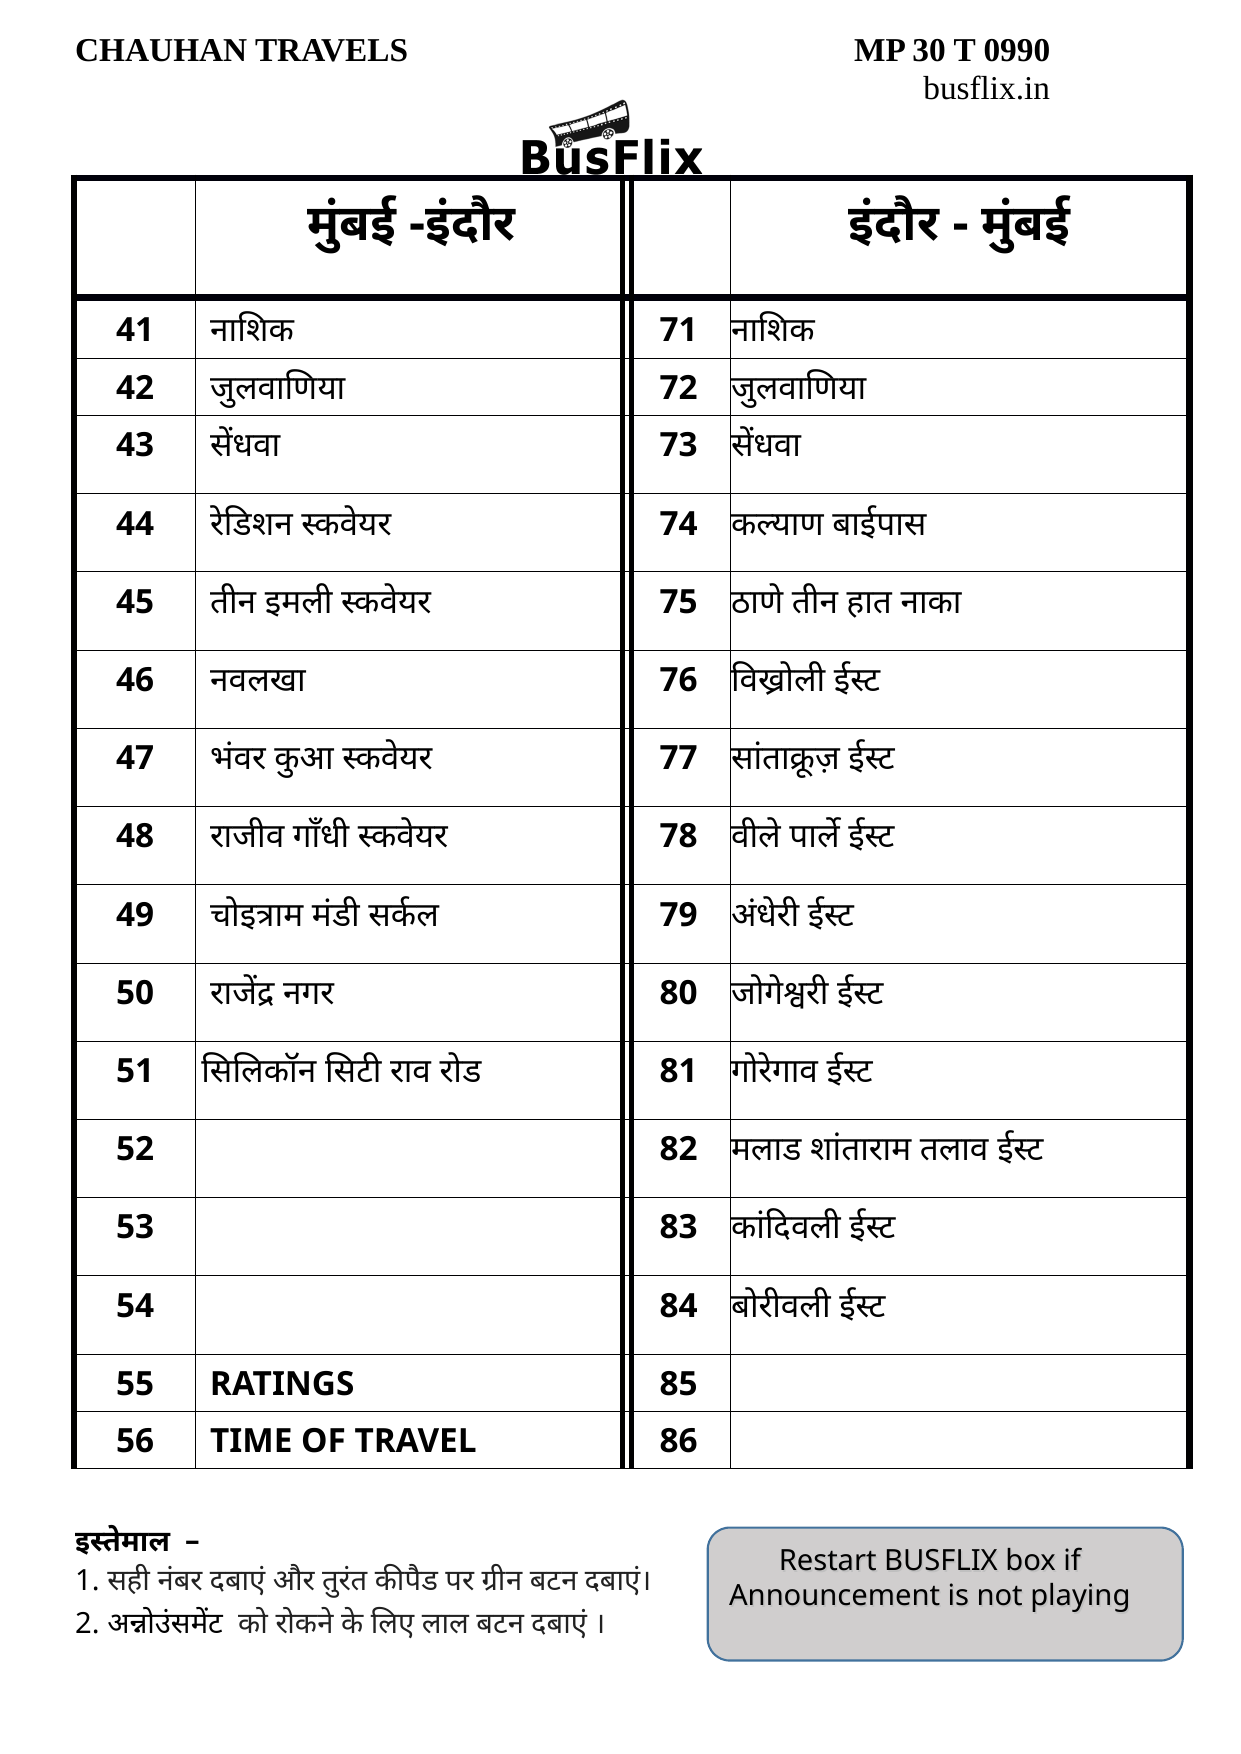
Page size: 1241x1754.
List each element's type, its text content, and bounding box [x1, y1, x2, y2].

table_cell 75 [634, 572, 730, 649]
table_cell 83 [634, 1198, 730, 1275]
table_cell 78 [634, 807, 730, 884]
table_cell 73 [634, 416, 730, 493]
table_cell गोरेगाव ईस्ट [731, 1042, 1186, 1119]
table_cell जुलवाणिया [196, 359, 620, 415]
table_cell [731, 1355, 1186, 1411]
table_cell 47 [77, 729, 195, 806]
table_cell 45 [77, 572, 195, 649]
table_cell मलाड शांताराम तलाव ईस्ट [731, 1120, 1186, 1197]
table_cell 80 [634, 964, 730, 1041]
table_cell बोरीवली ईस्ट [731, 1276, 1186, 1353]
table_cell 41 [77, 301, 195, 357]
table_cell रेडिशन स्कवेयर [196, 494, 620, 571]
table_cell 82 [634, 1120, 730, 1197]
table_cell 79 [634, 885, 730, 962]
table_cell नाशिक [196, 301, 620, 357]
text 2. अन्नोउंसमेंट को रोकने के लिए लाल बटन दबाएं । [75, 1603, 707, 1646]
table_cell [196, 1198, 620, 1275]
table_cell 44 [77, 494, 195, 571]
table_cell 54 [77, 1276, 195, 1353]
table_cell सेंधवा [731, 416, 1186, 493]
table_cell TIME OF TRAVEL [196, 1412, 620, 1468]
table_cell नवलखा [196, 651, 620, 728]
table_cell 48 [77, 807, 195, 884]
table_cell 86 [634, 1412, 730, 1468]
table_cell सेंधवा [196, 416, 620, 493]
table_cell वीले पार्ले ईस्ट [731, 807, 1186, 884]
table_cell 81 [634, 1042, 730, 1119]
table_header मुंबई -इंदौर [196, 181, 620, 294]
table_cell 74 [634, 494, 730, 571]
table_cell अंधेरी ईस्ट [731, 885, 1186, 962]
table_cell भंवर कुआ स्कवेयर [196, 729, 620, 806]
table_cell कांदिवली ईस्ट [731, 1198, 1186, 1275]
table_cell 71 [634, 301, 730, 357]
table_cell 52 [77, 1120, 195, 1197]
table_cell तीन इमली स्कवेयर [196, 572, 620, 649]
table_cell जोगेश्वरी ईस्ट [731, 964, 1186, 1041]
table_cell [196, 1120, 620, 1197]
table_cell 84 [634, 1276, 730, 1353]
table_cell 56 [77, 1412, 195, 1468]
table_cell 49 [77, 885, 195, 962]
table_header [634, 181, 730, 294]
text 1. सही नंबर दबाएं और तुरंत कीपैड पर ग्रीन बटन दबाएं। [75, 1559, 706, 1603]
table_cell नाशिक [731, 301, 1186, 357]
table_cell 50 [77, 964, 195, 1041]
table_cell सिलिकॉन सिटी राव रोड [196, 1042, 620, 1119]
table_cell 72 [634, 359, 730, 415]
table_cell 42 [77, 359, 195, 415]
table_cell 43 [77, 416, 195, 493]
table_cell ठाणे तीन हात नाका [731, 572, 1186, 649]
table_cell राजीव गाँधी स्कवेयर [196, 807, 620, 884]
table_cell चोइत्राम मंडी सर्कल [196, 885, 620, 962]
table_cell जुलवाणिया [731, 359, 1186, 415]
table_header [77, 181, 195, 294]
table_cell RATINGS [196, 1355, 620, 1411]
table_cell [196, 1276, 620, 1353]
table_cell सांताक्रूज़ ईस्ट [731, 729, 1186, 806]
table_cell [731, 1412, 1186, 1468]
table_header इंदौर - मुंबई [731, 181, 1186, 294]
table_cell 85 [634, 1355, 730, 1411]
table_cell कल्याण बाईपास [731, 494, 1186, 571]
table_cell राजेंद्र नगर [196, 964, 620, 1041]
table_cell 55 [77, 1355, 195, 1411]
table_cell 76 [634, 651, 730, 728]
table_cell 51 [77, 1042, 195, 1119]
text इस्तेमाल – [75, 1520, 1165, 1559]
table_cell 46 [77, 651, 195, 728]
table_cell विख्रोली ईस्ट [731, 651, 1186, 728]
table_cell 77 [634, 729, 730, 806]
table_cell 53 [77, 1198, 195, 1275]
